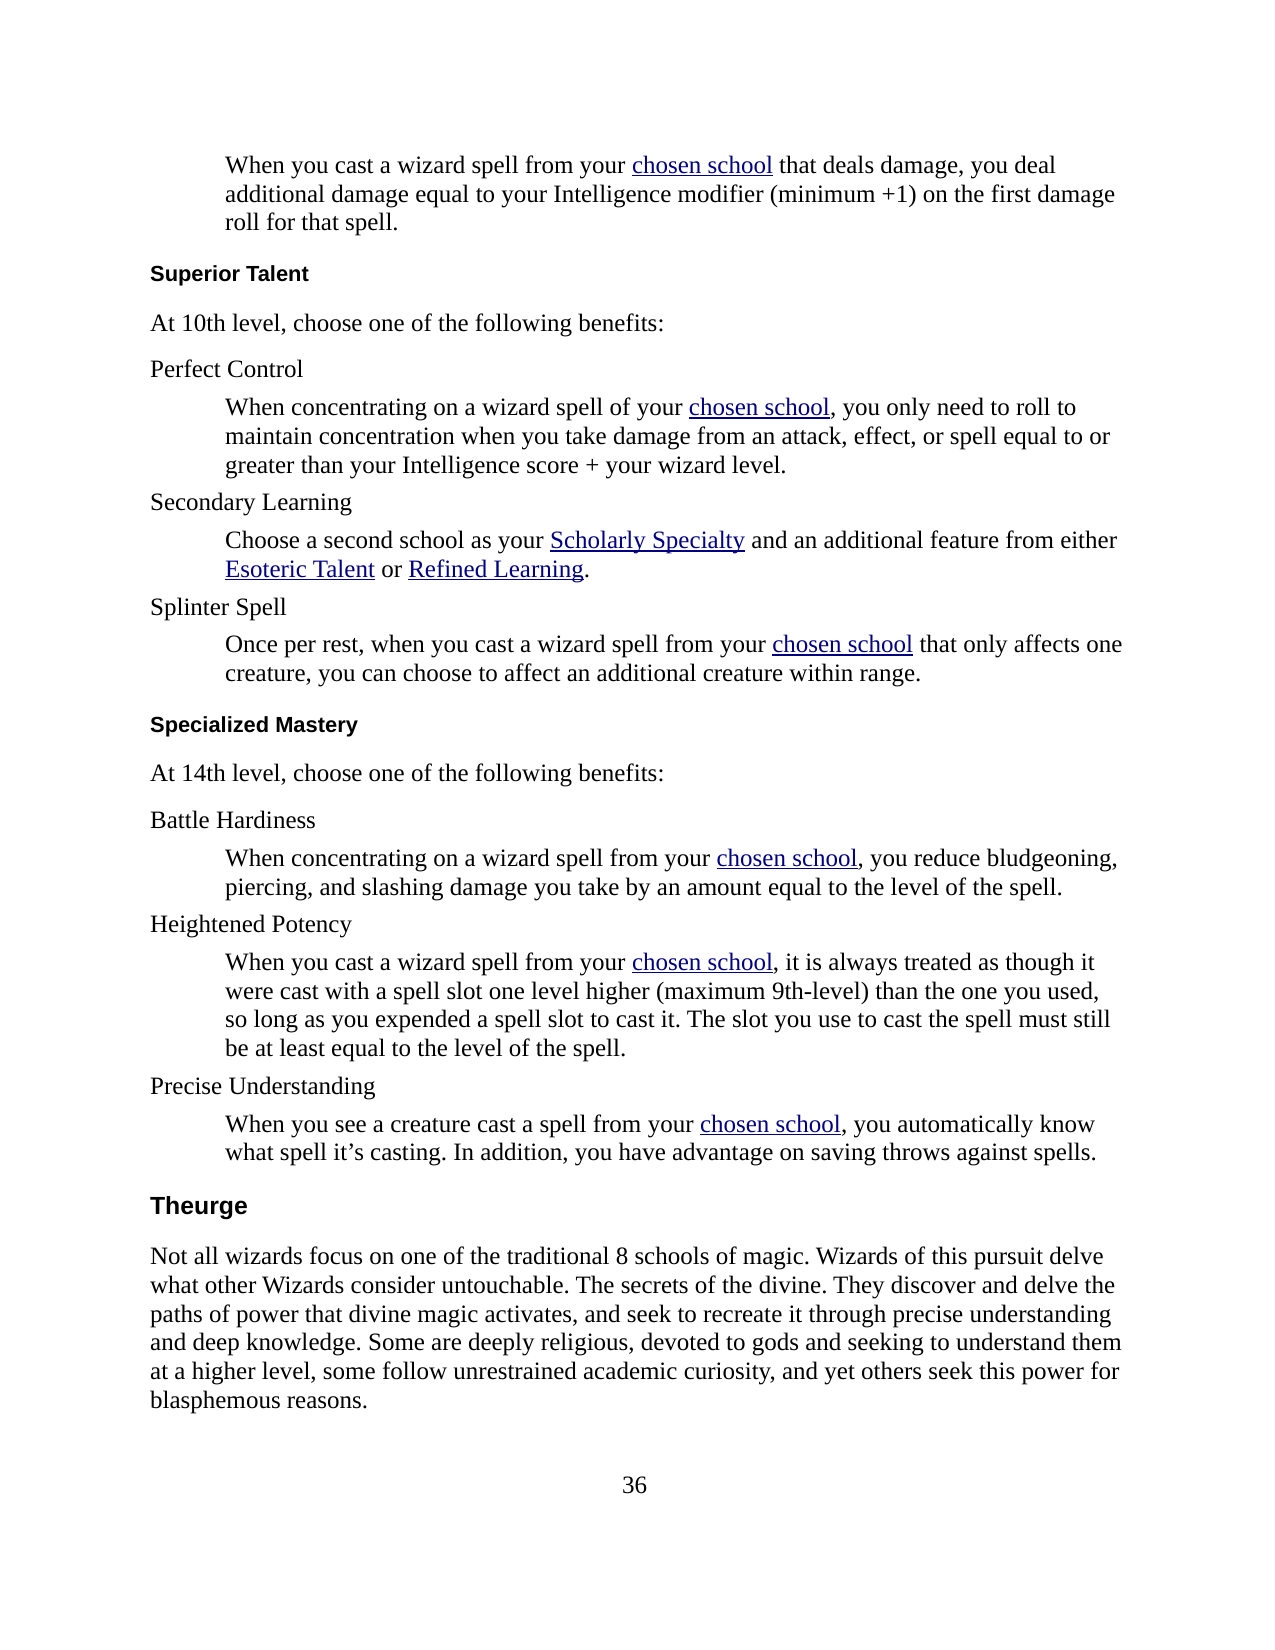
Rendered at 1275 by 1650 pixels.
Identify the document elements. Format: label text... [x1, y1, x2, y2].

text When you see a creature cast a spell from your chosen school, you automatically know what spell it’s casting. In addition, you have advantage on saving throws against spells. [225, 1109, 1125, 1166]
text At 14th level, choose one of the following benefits: [150, 758, 1125, 787]
text Perfect Control [150, 354, 1125, 383]
text Heightened Potency [150, 909, 1125, 938]
subtitle Superior Talent [150, 261, 1125, 286]
text Splinter Spell [150, 592, 1125, 620]
text Secondary Learning [150, 487, 1125, 516]
text Precise Understanding [150, 1071, 1125, 1100]
text When you cast a wizard spell from your chosen school, it is always treated as though it were cast with a spell slot one level higher (maximum 9th-level) than the one you used, so long as you expended a spell slot to cast it. The slot you use to cast the spell must still be at least equal to the level of the spell. [225, 947, 1125, 1062]
text Battle Hardiness [150, 805, 1125, 834]
text Once per rest, when you cast a wizard spell from your chosen school that only affects one creature, you can choose to affect an additional creature within range. [225, 629, 1125, 687]
subtitle Specialized Mastery [150, 712, 1125, 737]
text Choose a second school as your Scholarly Specialty and an additional feature from either Esoteric Talent or Refined Learning. [225, 525, 1125, 583]
text At 10th level, choose one of the following benefits: [150, 308, 1125, 337]
text Not all wizards focus on one of the traditional 8 schools of magic. Wizards of this pursuit delve what other Wizards consider untouchable. The secrets of the divine. They discover and delve the paths of power that divine magic activates, and seek to recreate it through precise understanding and deep knowledge. Some are deeply religious, devoted to gods and seeking to understand them at a higher level, some follow unrestrained academic curiosity, and yet others seek this power for blasphemous reasons. [150, 1241, 1125, 1414]
text When concentrating on a wizard spell of your chosen school, you only need to roll to maintain concentration when you take damage from an attack, effect, or spell equal to or greater than your Intelligence score + your wizard level. [225, 392, 1125, 478]
subtitle Theurge [150, 1191, 1125, 1220]
text When you cast a wizard spell from your chosen school that deals damage, you deal additional damage equal to your Intelligence modifier (minimum +1) on the first damage roll for that spell. [225, 150, 1125, 236]
text When concentrating on a wizard spell from your chosen school, you reduce bludgeoning, piercing, and slashing damage you take by an amount equal to the level of the spell. [225, 843, 1125, 900]
